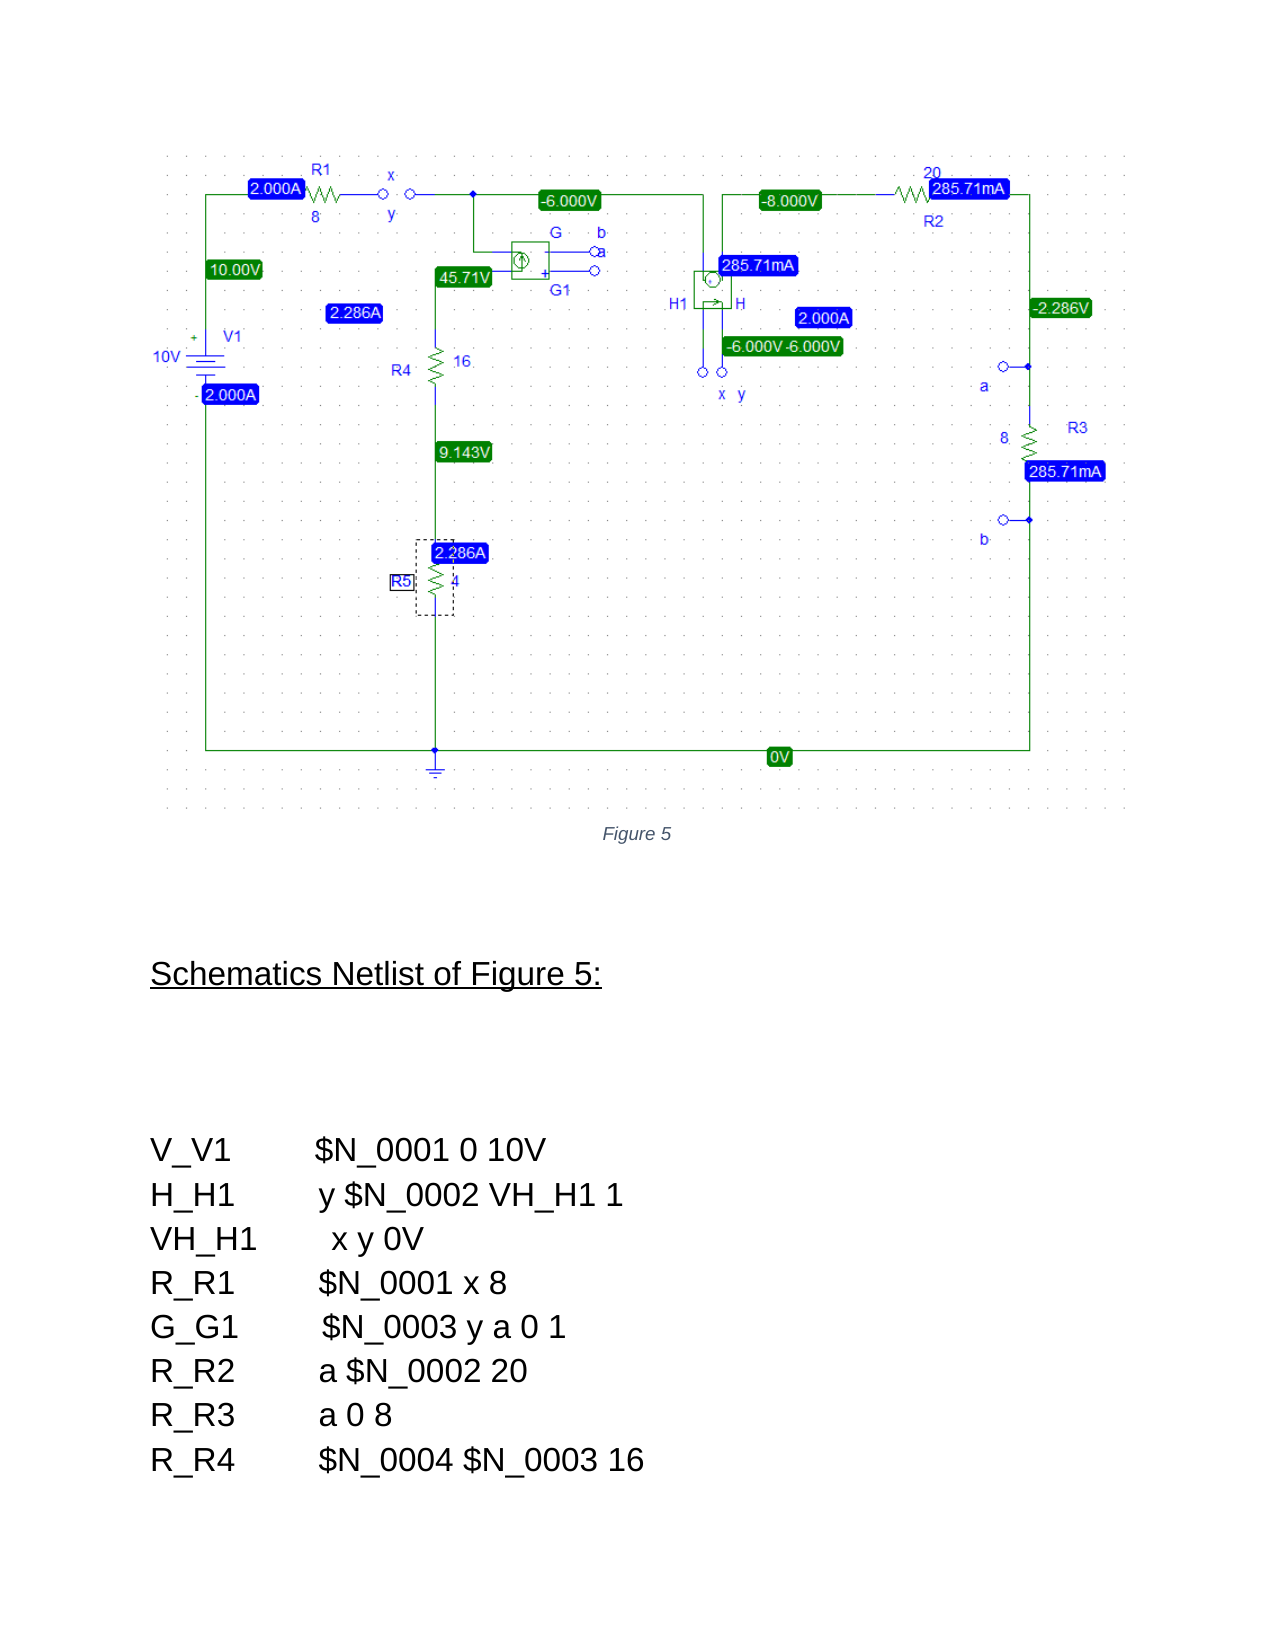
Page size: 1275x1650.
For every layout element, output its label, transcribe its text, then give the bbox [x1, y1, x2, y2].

text VH_H1 x y 0V [150, 1219, 1125, 1257]
text H_H1 y $N_0002 VH_H1 1 [150, 1174, 1125, 1213]
text G_G1 $N_0003 y a 0 1 [150, 1307, 1125, 1346]
text Schematics Netlist of Figure 5: [150, 954, 1125, 992]
text V_V1 $N_0001 0 10V [150, 1130, 1125, 1169]
text R_R1 $N_0001 x 8 [150, 1263, 1125, 1301]
text R_R3 a 0 8 [150, 1395, 1125, 1434]
text Figure 5 [150, 823, 1125, 844]
text R_R2 a $N_0002 20 [150, 1351, 1125, 1390]
text R_R4 $N_0004 $N_0003 16 [150, 1439, 1125, 1478]
